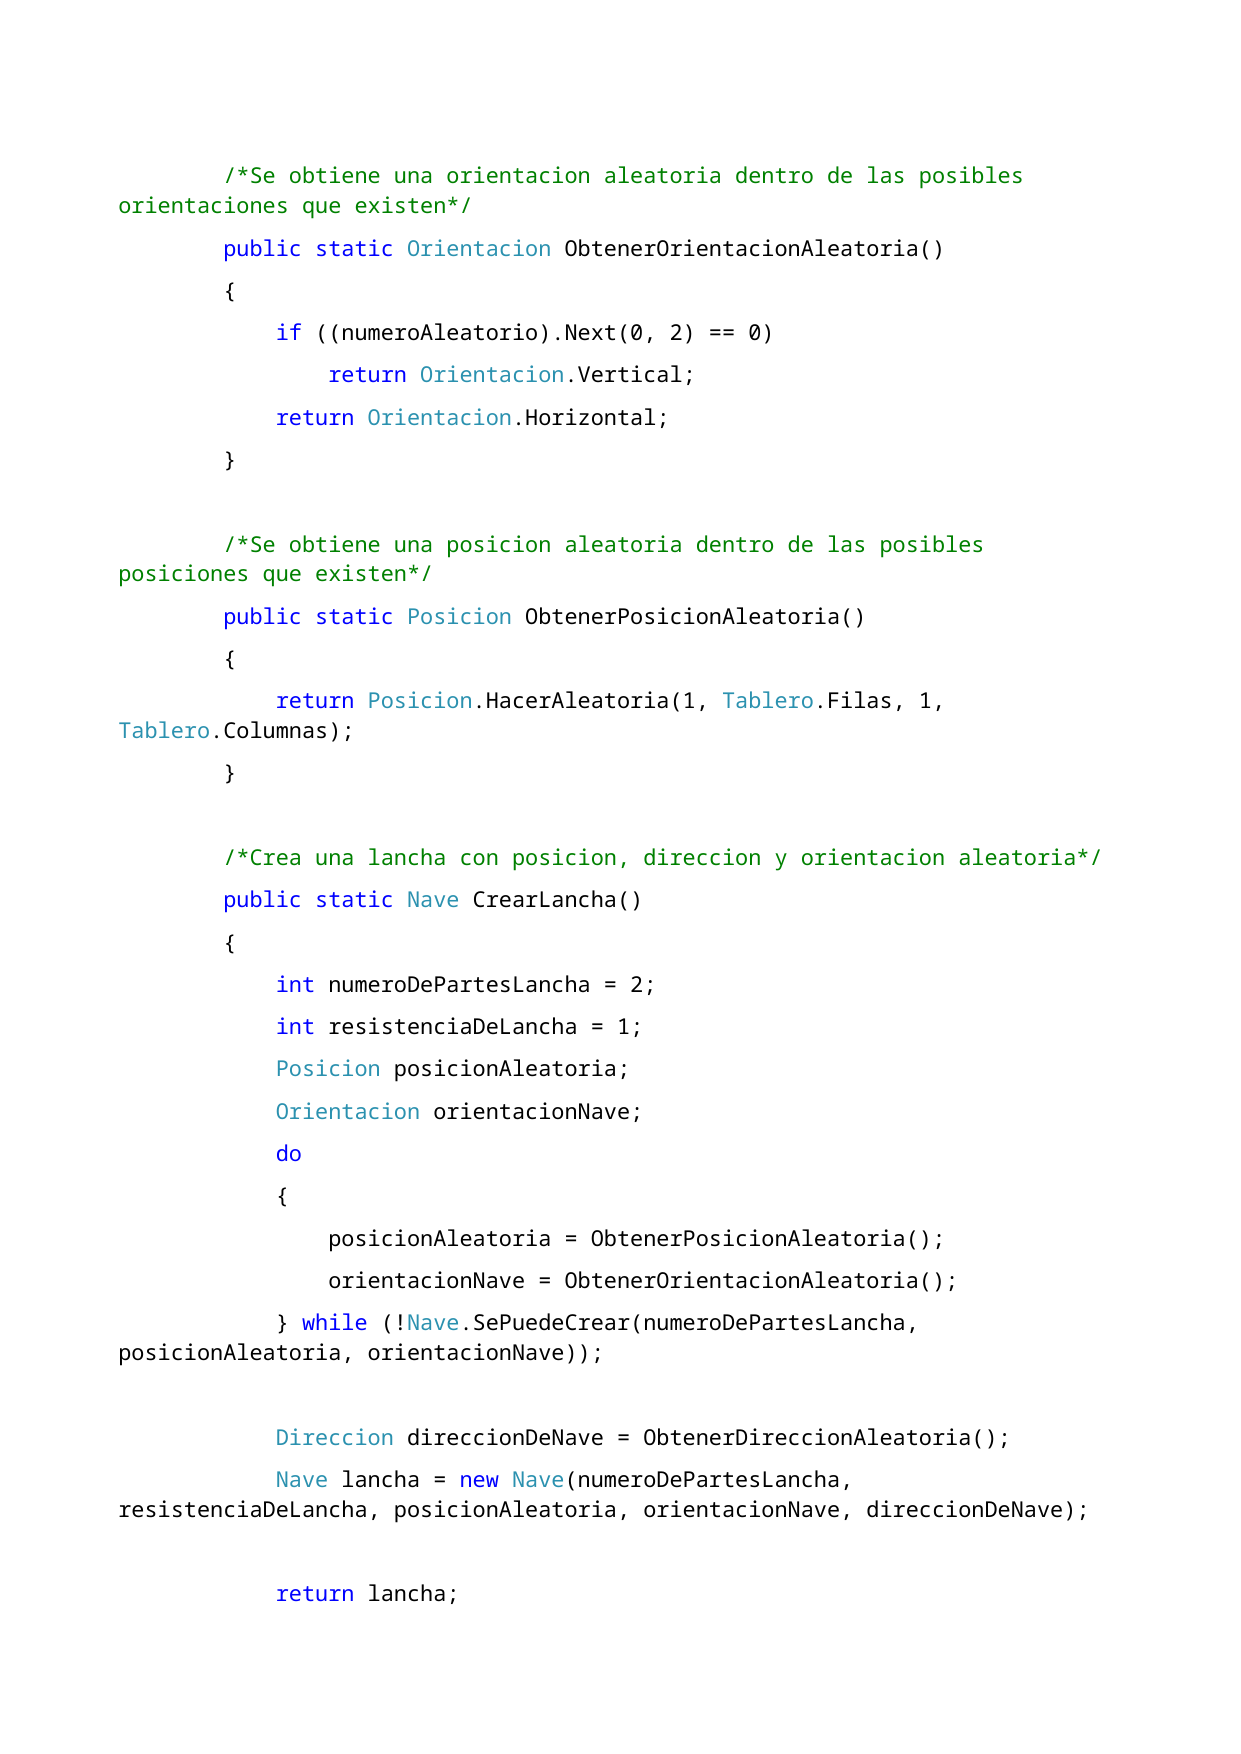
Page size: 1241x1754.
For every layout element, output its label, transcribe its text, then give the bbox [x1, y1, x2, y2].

text } while (!Nave.SePuedeCrear(numeroDePartesLancha, posicionAleatoria, orientacionNave)); [118, 1307, 1122, 1367]
text do [118, 1138, 1122, 1168]
text { [118, 643, 1122, 673]
text orientacionNave = ObtenerOrientacionAleatoria(); [118, 1265, 1122, 1294]
text if ((numeroAleatorio).Next(0, 2) == 0) [118, 317, 1122, 347]
text Posicion posicionAleatoria; [118, 1053, 1122, 1083]
text } [118, 444, 1122, 474]
text int numeroDePartesLancha = 2; [118, 969, 1122, 998]
text posicionAleatoria = ObtenerPosicionAleatoria(); [118, 1222, 1122, 1252]
text public static Posicion ObtenerPosicionAleatoria() [118, 601, 1122, 630]
text { [118, 1180, 1122, 1210]
text Nave lancha = new Nave(numeroDePartesLancha, resistenciaDeLancha, posicionAleatoria, orientacionNave, direccionDeNave); [118, 1464, 1122, 1523]
text return Orientacion.Horizontal; [118, 402, 1122, 431]
text public static Orientacion ObtenerOrientacionAleatoria() [118, 232, 1122, 262]
text public static Nave CrearLancha() [118, 884, 1122, 914]
text return Posicion.HacerAleatoria(1, Tablero.Filas, 1, Tablero.Columnas); [118, 685, 1122, 745]
text /*Crea una lancha con posicion, direccion y orientacion aleatoria*/ [118, 842, 1122, 872]
text int resistenciaDeLancha = 1; [118, 1011, 1122, 1041]
text Orientacion orientacionNave; [118, 1096, 1122, 1125]
text /*Se obtiene una posicion aleatoria dentro de las posibles posiciones que existen*/ [118, 528, 1122, 588]
text /*Se obtiene una orientacion aleatoria dentro de las posibles orientaciones que existen*/ [118, 160, 1122, 220]
text { [118, 926, 1122, 956]
text return Orientacion.Vertical; [118, 359, 1122, 389]
text return lancha; [118, 1578, 1122, 1608]
text { [118, 275, 1122, 304]
text } [118, 757, 1122, 787]
text Direccion direccionDeNave = ObtenerDireccionAleatoria(); [118, 1421, 1122, 1451]
